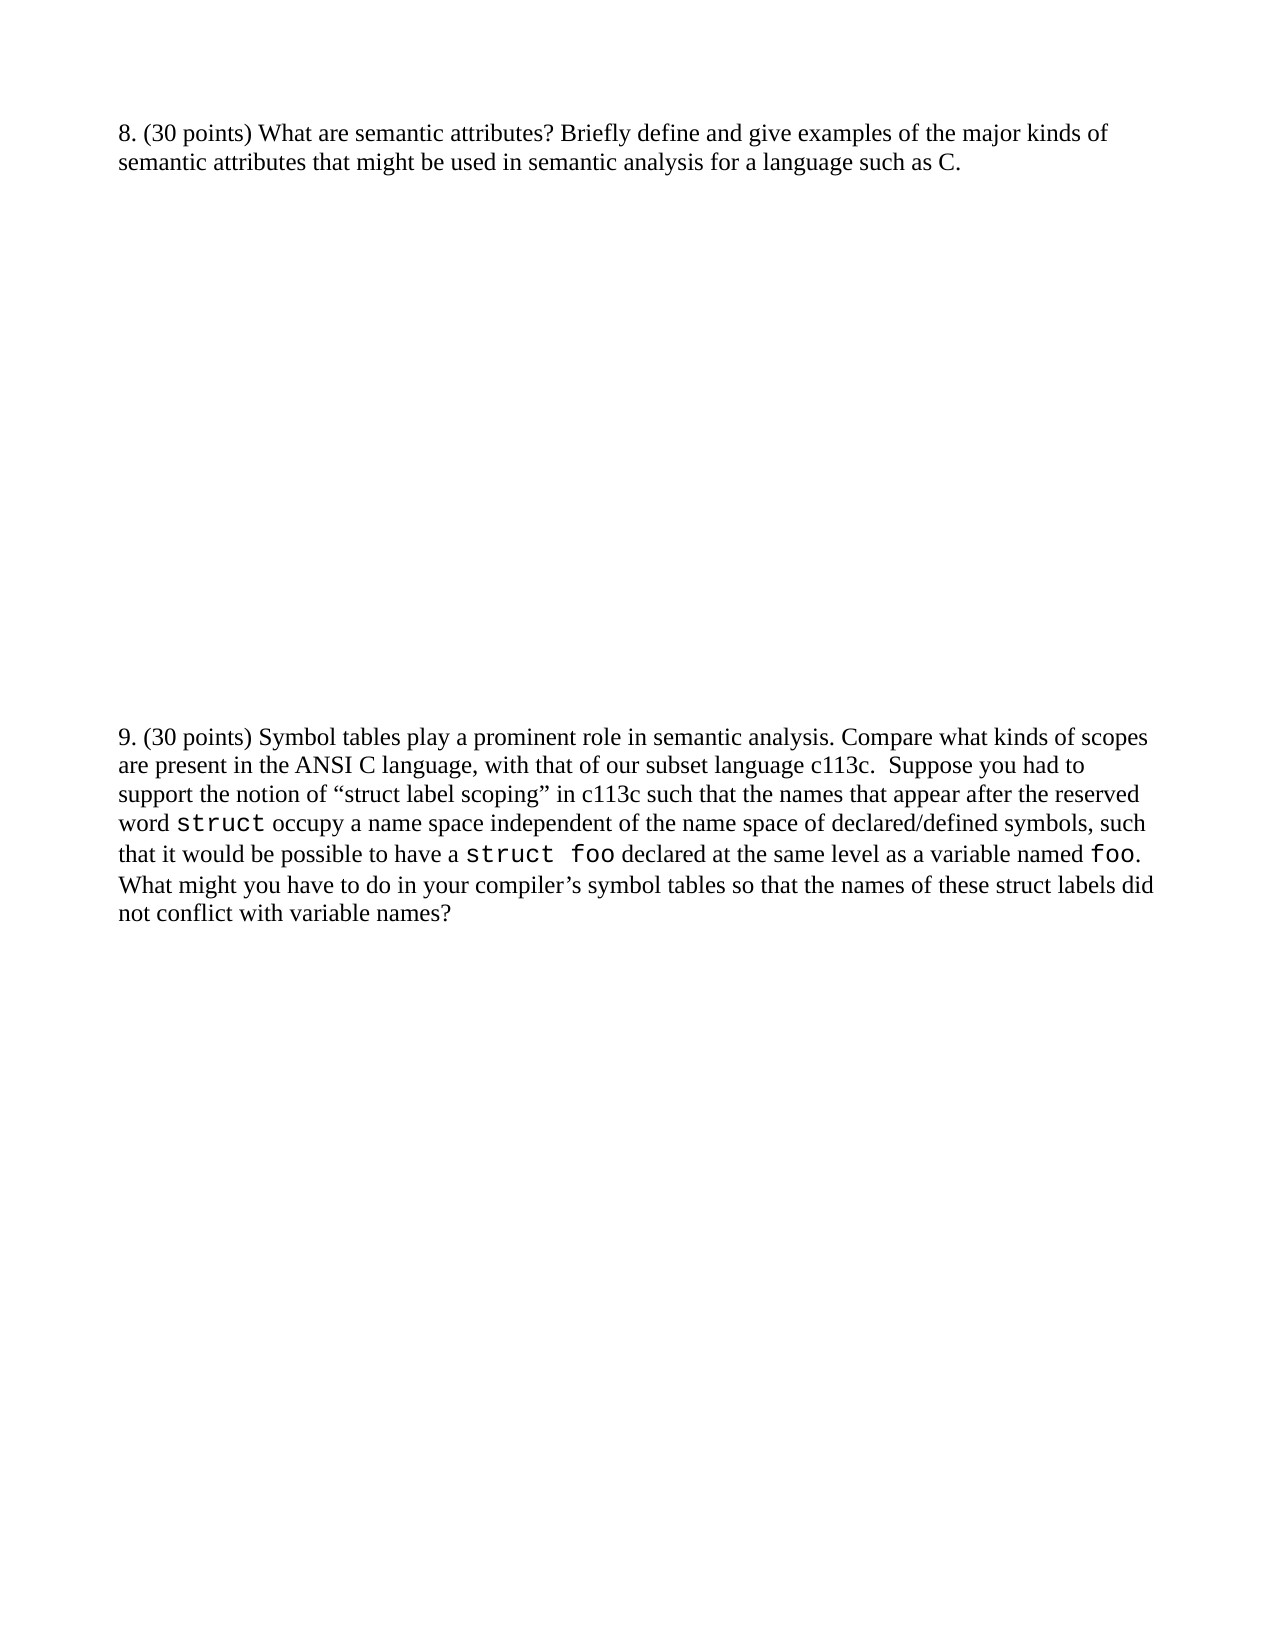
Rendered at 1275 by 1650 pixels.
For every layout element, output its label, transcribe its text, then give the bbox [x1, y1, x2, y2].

text 8. (30 points) What are semantic attributes? Briefly define and give examples of the major kinds of semantic attributes that might be used in semantic analysis for a language such as C. [118, 118, 1157, 233]
text 9. (30 points) Symbol tables play a prominent role in semantic analysis. Compare what kinds of scopes are present in the ANSI C language, with that of our subset language c113c. Suppose you had to support the notion of “struct label scoping” in c113c such that the names that appear after the reserved word struct occupy a name space independent of the name space of declared/defined symbols, such that it would be possible to have a struct foo declared at the same level as a variable named foo. What might you have to do in your compiler’s symbol tables so that the names of these struct labels did not conflict with variable names? [118, 693, 1157, 927]
